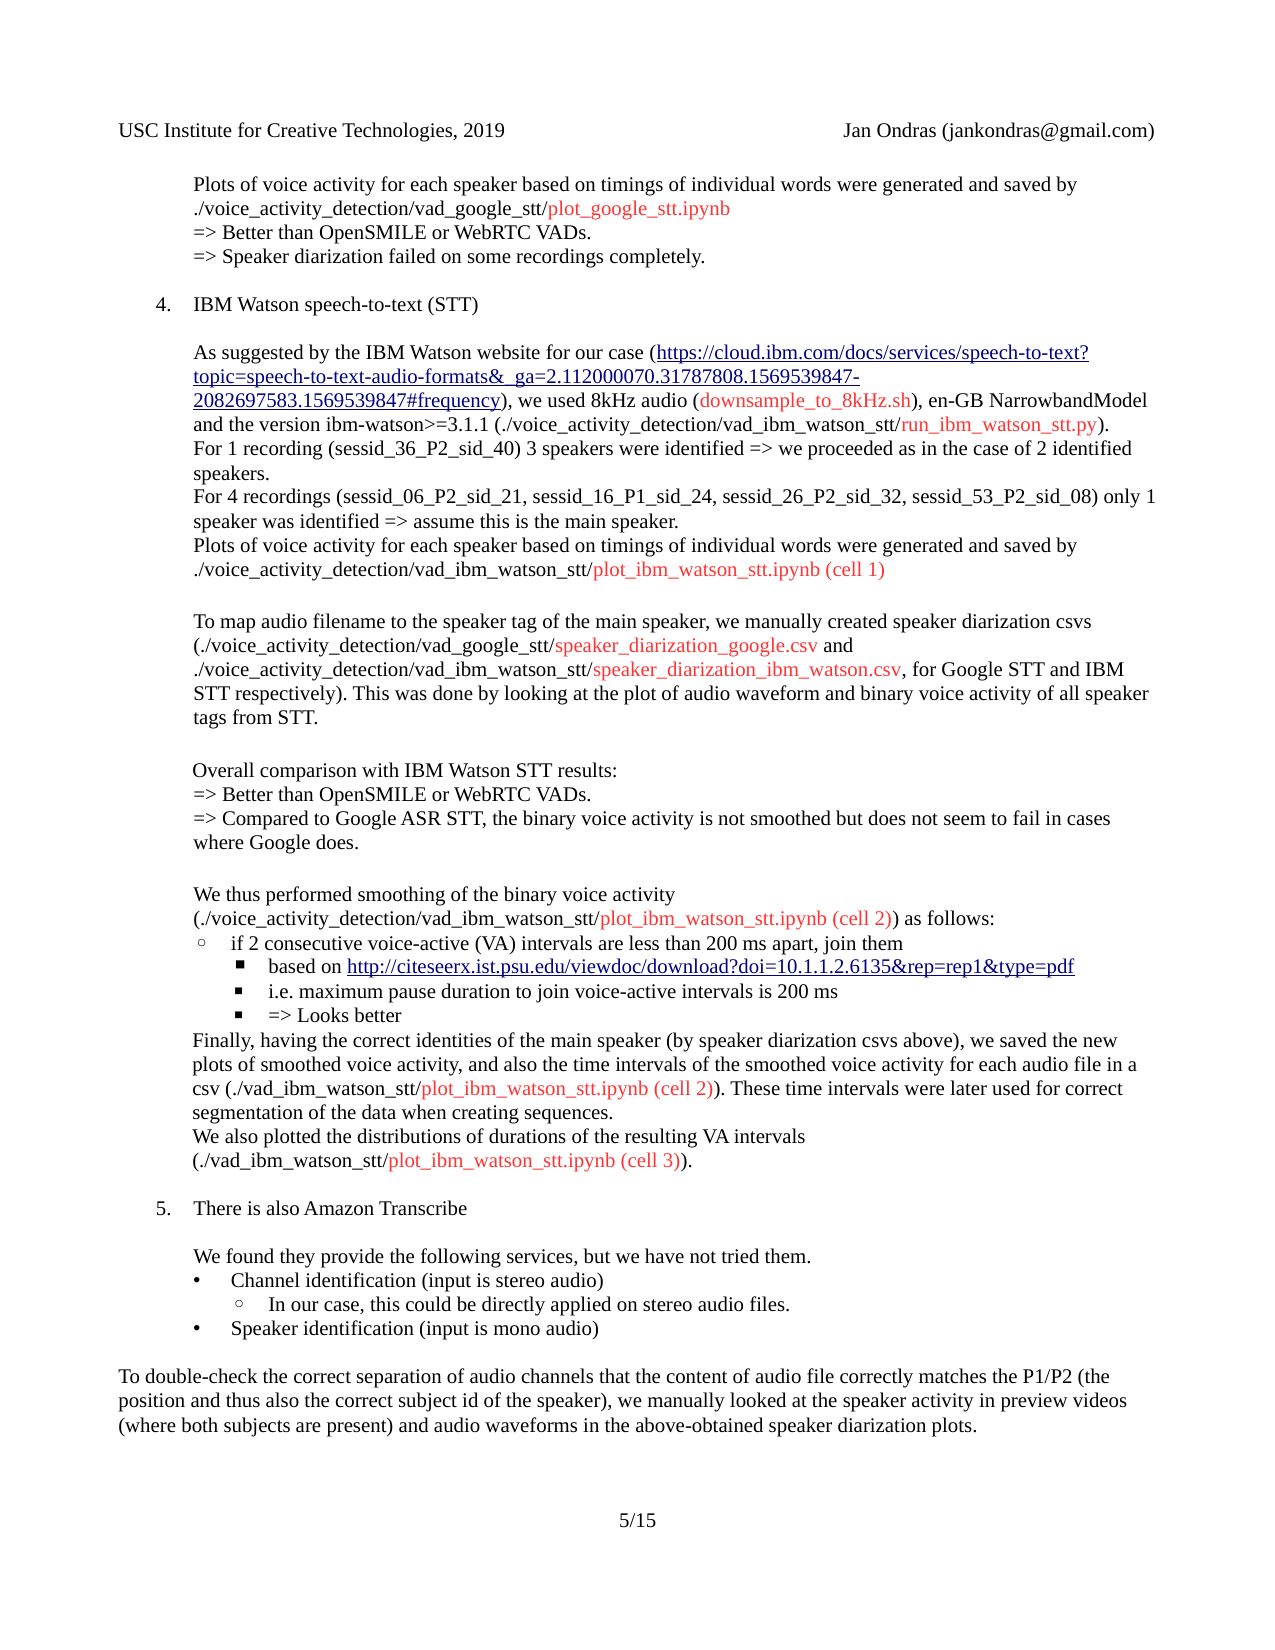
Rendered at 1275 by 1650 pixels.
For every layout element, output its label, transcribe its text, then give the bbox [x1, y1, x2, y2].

list Plots of voice activity for each speaker based on timings of individual words were generated and saved by ./voice_activity_detection/vad_ibm_watson_stt/plot_ibm_watson_stt.ipynb (cell 1) [156, 533, 1157, 581]
list To map audio filename to the speaker tag of the main speaker, we manually created speaker diarization csvs (./voice_activity_detection/vad_google_stt/speaker_diarization_google.csv and ./voice_activity_detection/vad_ibm_watson_stt/speaker_diarization_ibm_watson.csv, for Google STT and IBM STT respectively). This was done by looking at the plot of audio waveform and binary voice activity of all speaker tags from STT. [156, 609, 1157, 729]
list As suggested by the IBM Watson website for our case (https://cloud.ibm.com/docs/services/speech-to-text?topic=speech-to-text-audio-formats&_ga=2.112000070.31787808.1569539847-2082697583.1569539847#frequency), we used 8kHz audio (downsample_to_8kHz.sh), en-GB NarrowbandModel and the version ibm-watson>=3.1.1 (./voice_activity_detection/vad_ibm_watson_stt/run_ibm_watson_stt.py). [156, 340, 1157, 436]
list => Compared to Google ASR STT, the binary voice activity is not smoothed but does not seem to fail in cases where Google does. [156, 806, 1157, 854]
list In our case, this could be directly applied on stereo audio files. [231, 1292, 1157, 1316]
list if 2 consecutive voice-active (VA) intervals are less than 200 ms apart, join them [193, 930, 1157, 954]
list There is also Amazon Transcribe [156, 1196, 1157, 1220]
list We found they provide the following services, but we have not tried them. [156, 1244, 1157, 1268]
list => Speaker diarization failed on some recordings completely. [156, 244, 1157, 268]
list Channel identification (input is stereo audio) [193, 1268, 1157, 1292]
list IBM Watson speech-to-text (STT) [156, 292, 1157, 316]
list Speaker identification (input is mono audio) [193, 1316, 1157, 1340]
text To double-check the correct separation of audio channels that the content of audio file correctly matches the P1/P2 (the position and thus also the correct subject id of the speaker), we manually looked at the speaker activity in preview videos (where both subjects are present) and audio waveforms in the above-obtained speaker diarization plots. [118, 1364, 1157, 1437]
list => Looks better [231, 1003, 1157, 1027]
list For 1 recording (sessid_36_P2_sid_40) 3 speakers were identified => we proceeded as in the case of 2 identified speakers. [156, 436, 1157, 484]
text Finally, having the correct identities of the main speaker (by speaker diarization csvs above), we saved the new plots of smoothed voice activity, and also the time intervals of the smoothed voice activity for each audio file in a csv (./vad_ibm_watson_stt/plot_ibm_watson_stt.ipynb (cell 2)). These time intervals were later used for correct segmentation of the data when creating sequences. [192, 1027, 1157, 1124]
list => Better than OpenSMILE or WebRTC VADs. [156, 782, 1157, 806]
list => Better than OpenSMILE or WebRTC VADs. [156, 220, 1157, 244]
text We also plotted the distributions of durations of the resulting VA intervals (./vad_ibm_watson_stt/plot_ibm_watson_stt.ipynb (cell 3)). [192, 1124, 1157, 1172]
list Plots of voice activity for each speaker based on timings of individual words were generated and saved by ./voice_activity_detection/vad_google_stt/plot_google_stt.ipynb [156, 172, 1157, 220]
list i.e. maximum pause duration to join voice-active intervals is 200 ms [231, 979, 1157, 1003]
text Overall comparison with IBM Watson STT results: [118, 758, 1157, 782]
list For 4 recordings (sessid_06_P2_sid_21, sessid_16_P1_sid_24, sessid_26_P2_sid_32, sessid_53_P2_sid_08) only 1 speaker was identified => assume this is the main speaker. [156, 484, 1157, 533]
list based on http://citeseerx.ist.psu.edu/viewdoc/download?doi=10.1.1.2.6135&rep=rep1&type=pdf [231, 954, 1157, 979]
list We thus performed smoothing of the binary voice activity (./voice_activity_detection/vad_ibm_watson_stt/plot_ibm_watson_stt.ipynb (cell 2)) as follows: [156, 882, 1157, 930]
